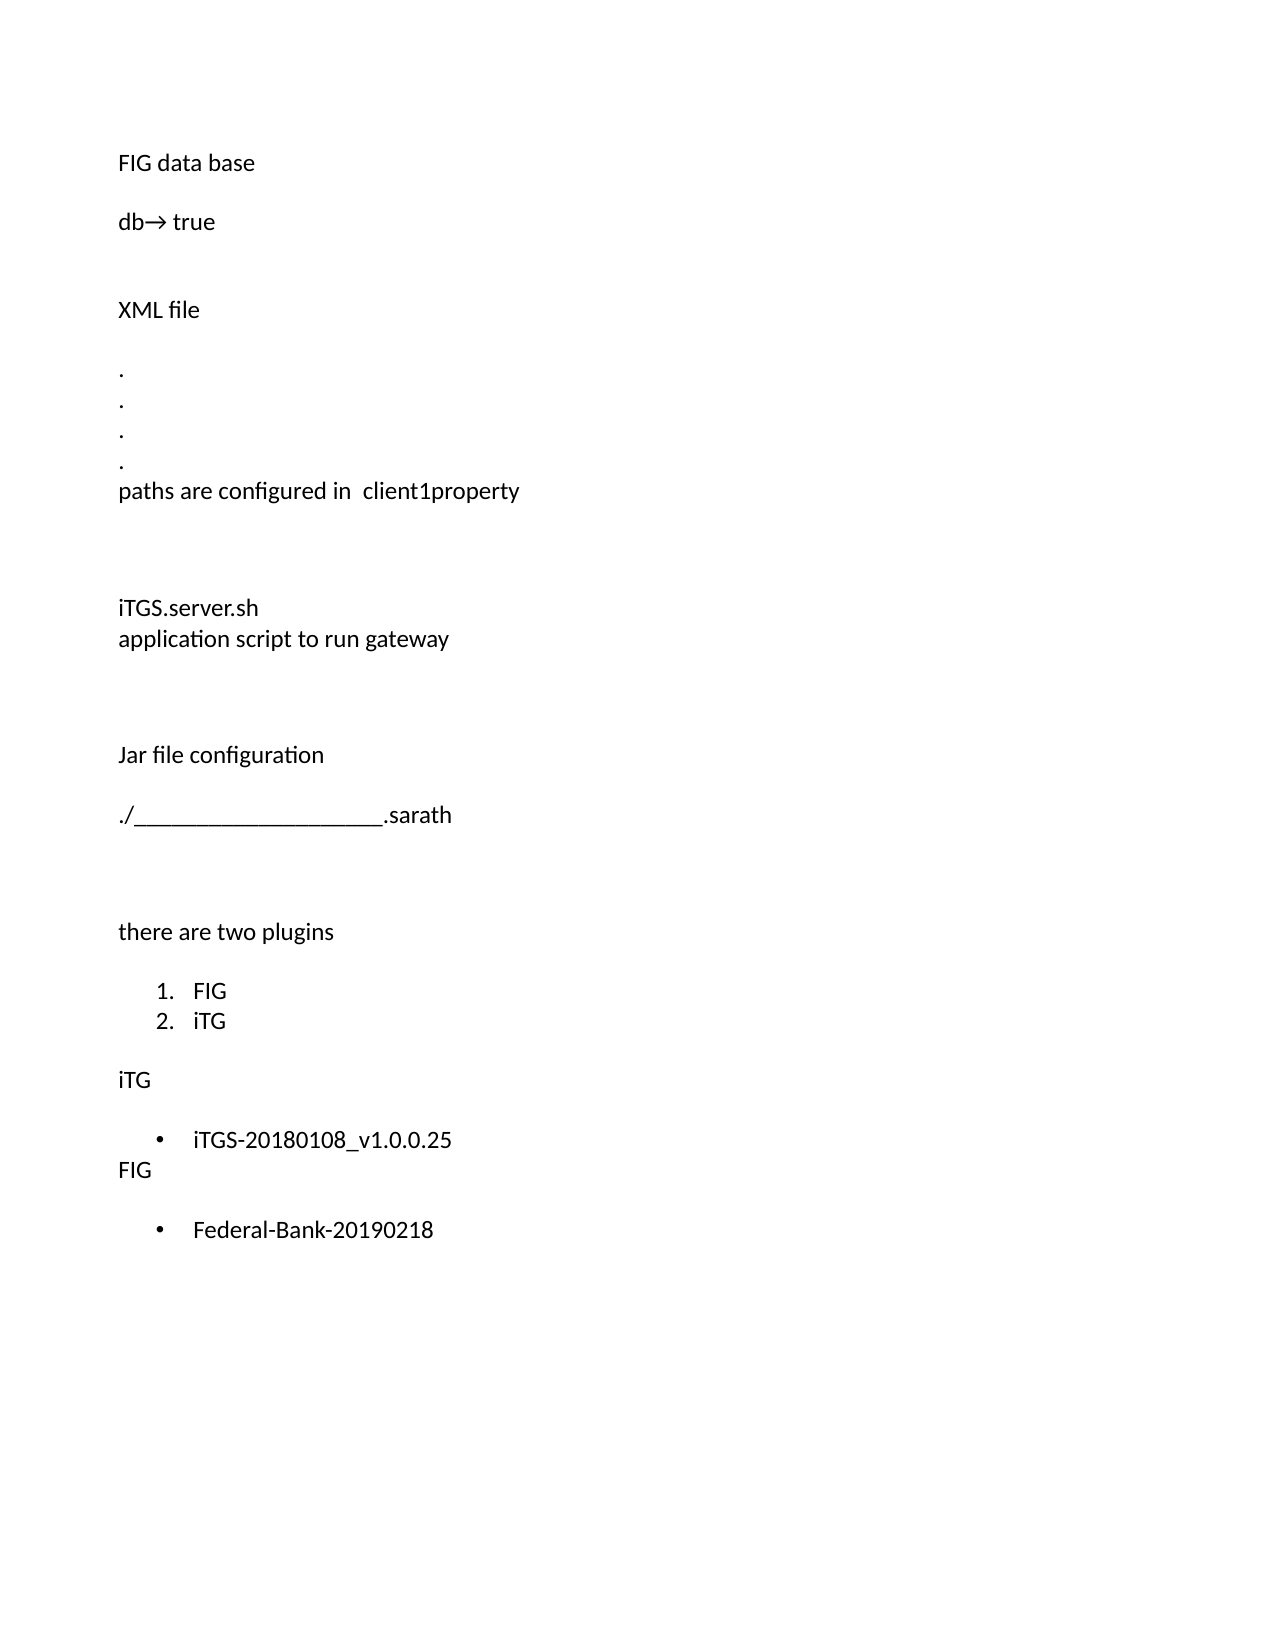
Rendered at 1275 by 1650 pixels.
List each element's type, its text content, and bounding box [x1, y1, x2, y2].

text iTGS.server.sh [118, 592, 1157, 623]
text . [118, 384, 1157, 414]
text FIG data base [118, 147, 1157, 177]
text ./____________________.sarath [118, 799, 1157, 829]
text application script to run gateway [118, 623, 1157, 653]
text FIG [118, 1154, 1157, 1185]
text . [118, 353, 1157, 384]
text there are two plugins [118, 916, 1157, 946]
text XML file [118, 294, 1157, 325]
text Jar file configuration [118, 739, 1157, 770]
text db→ true [118, 206, 1157, 237]
text . [118, 445, 1157, 476]
list iTGS-20180108_v1.0.0.25 [156, 1124, 1157, 1154]
list iTG [156, 1005, 1157, 1036]
list Federal-Bank-20190218 [156, 1214, 1157, 1244]
text . [118, 414, 1157, 445]
text paths are configured in client1property [118, 476, 1157, 506]
text iTG [118, 1065, 1157, 1095]
list FIG [156, 975, 1157, 1005]
